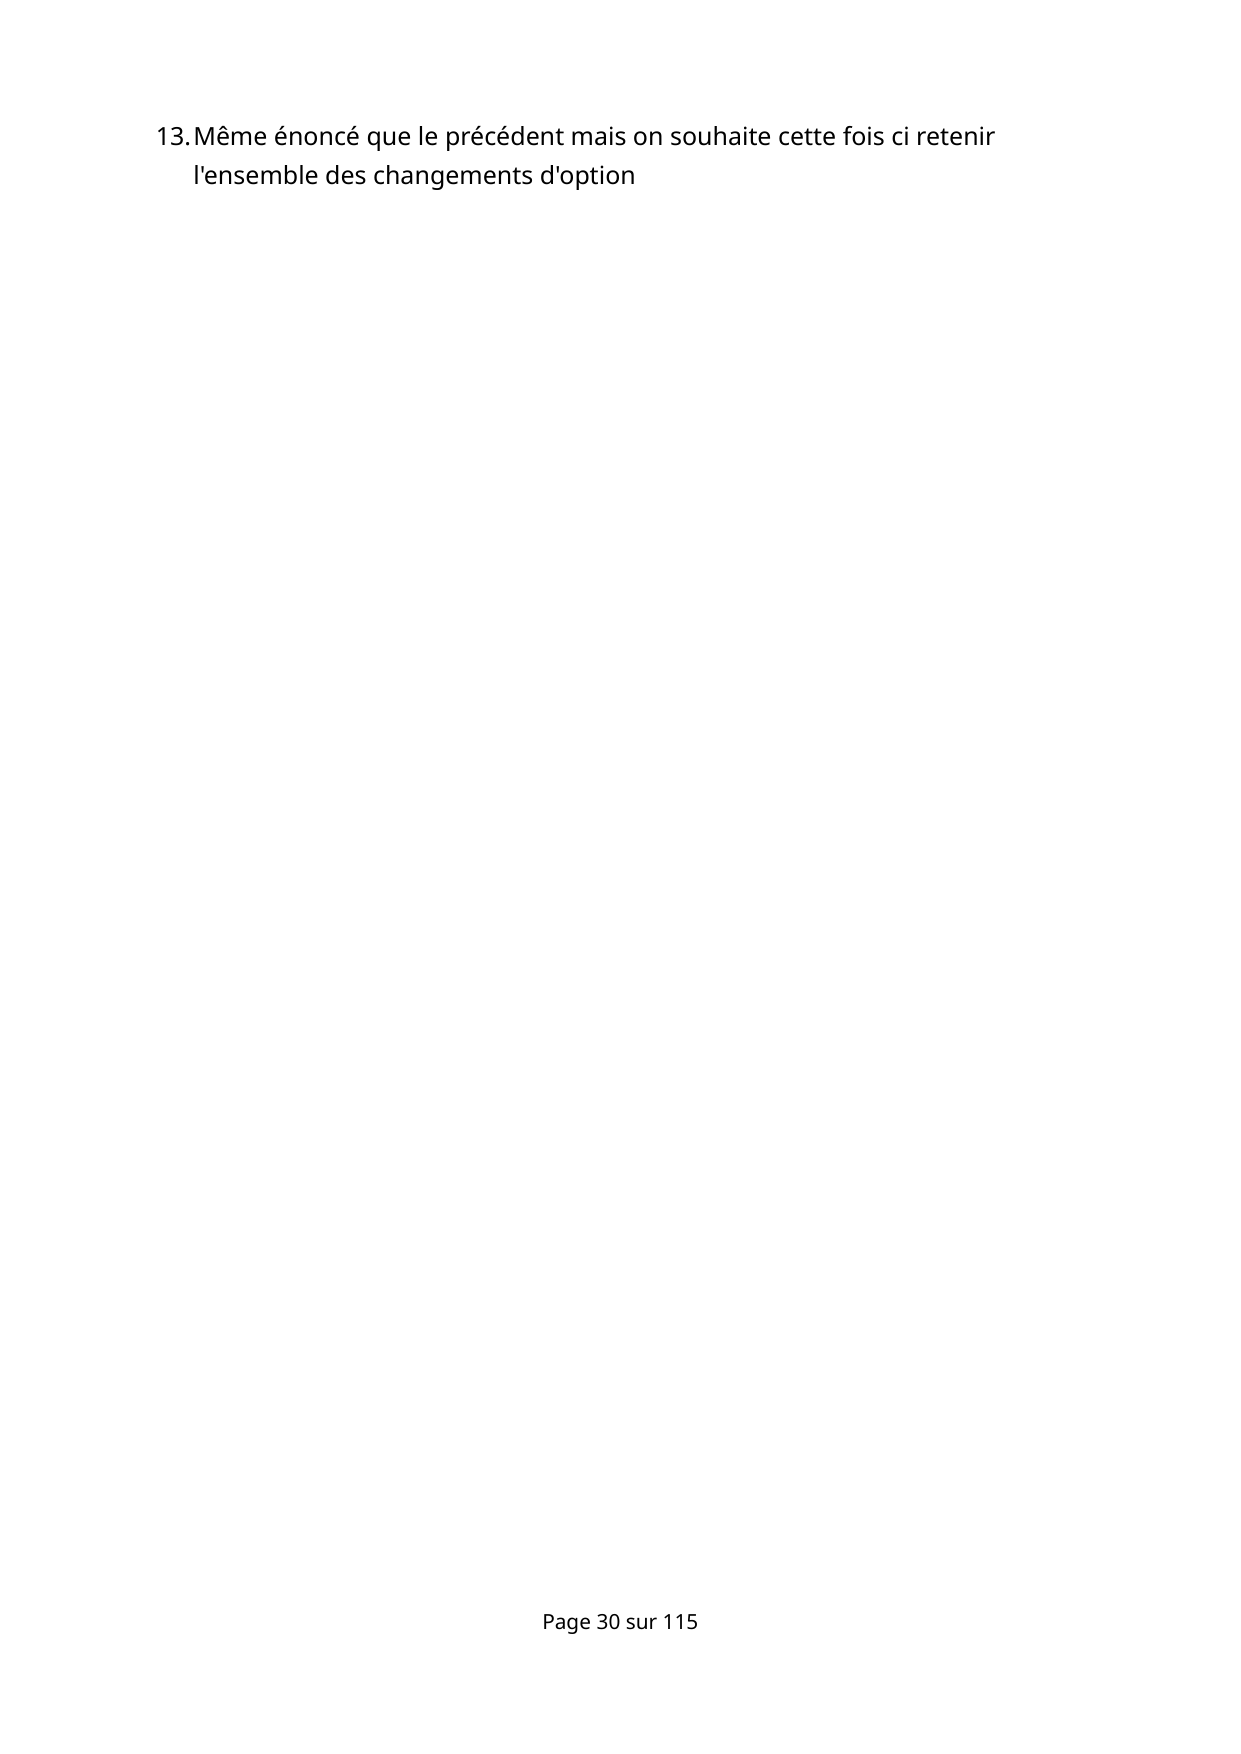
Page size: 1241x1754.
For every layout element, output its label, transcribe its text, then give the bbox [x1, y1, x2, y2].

list Même énoncé que le précédent mais on souhaite cette fois ci retenir l'ensemble des changements d'option [156, 118, 1122, 191]
